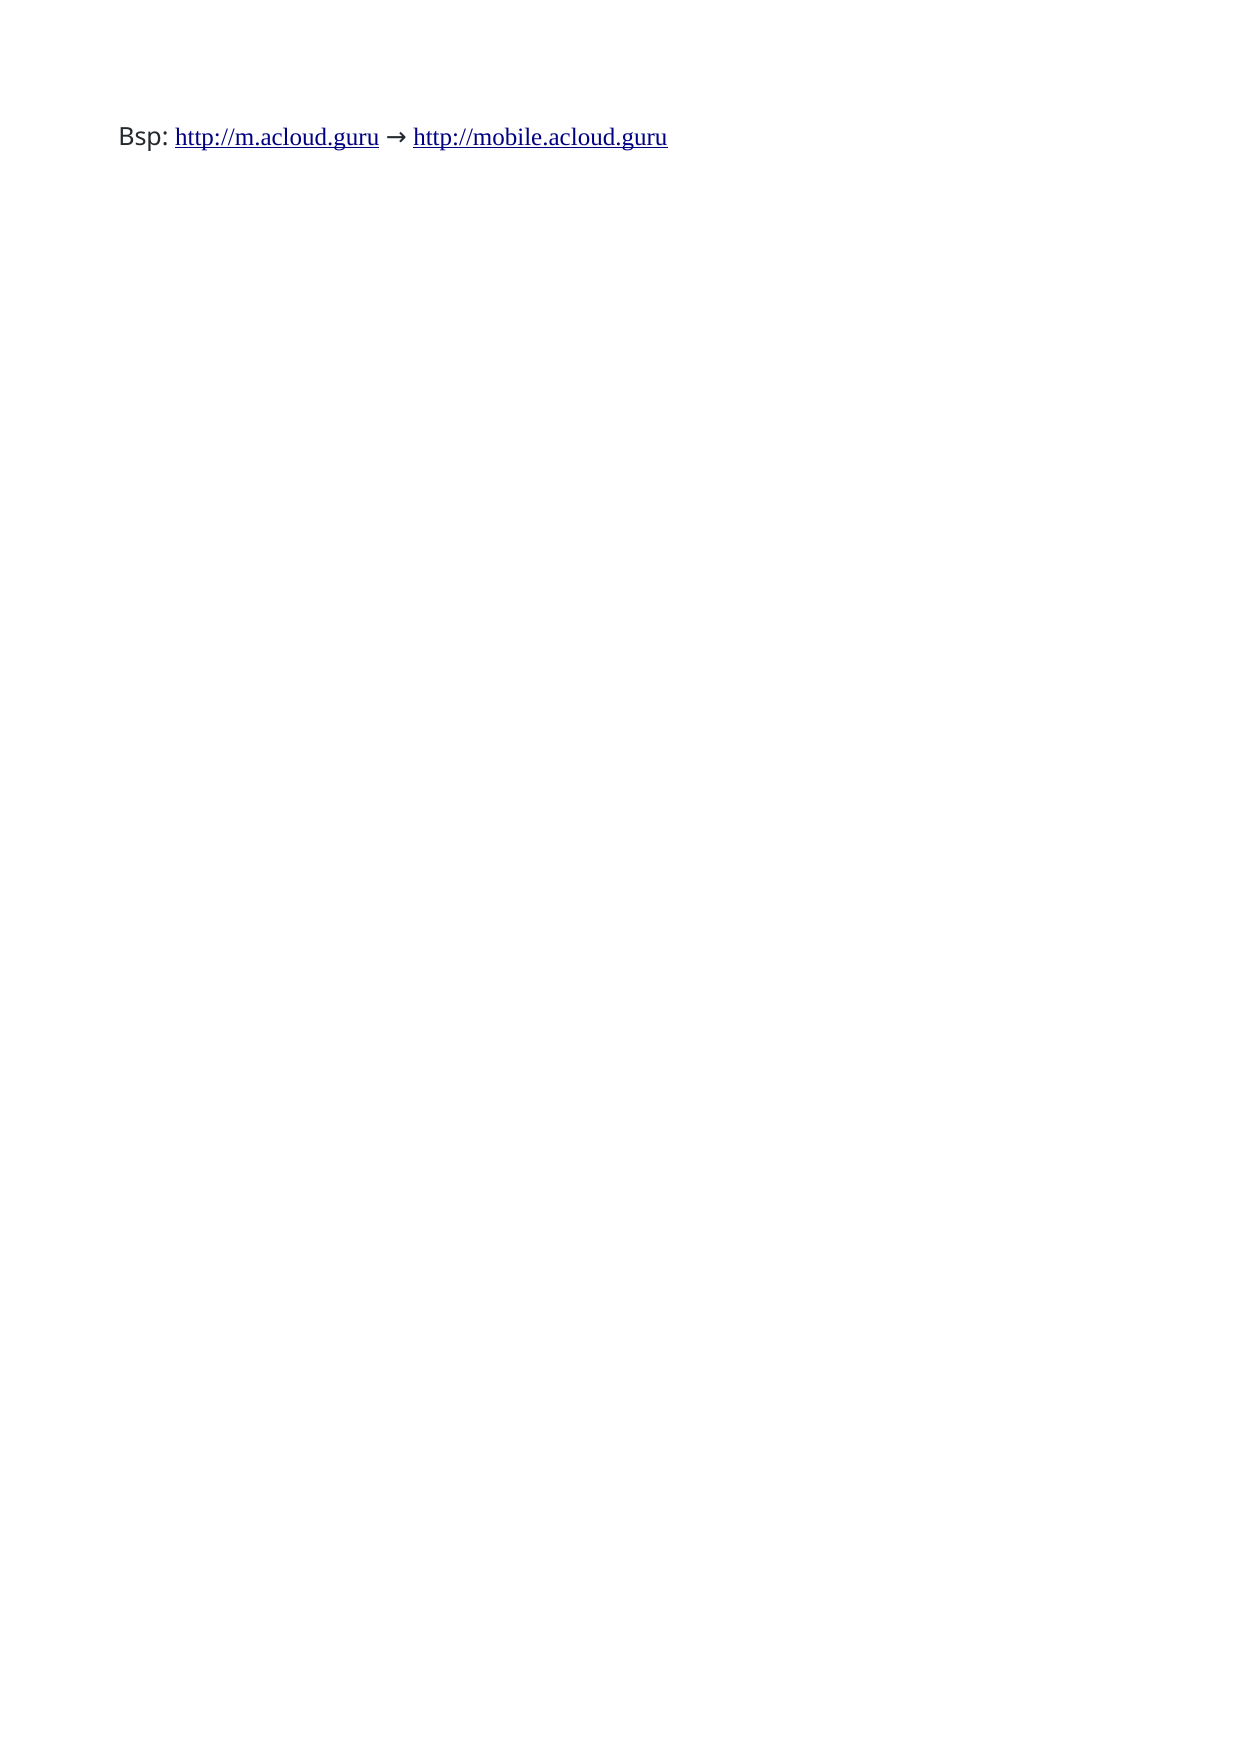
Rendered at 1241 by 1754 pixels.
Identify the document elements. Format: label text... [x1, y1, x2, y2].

text Bsp: http://m.acloud.guru → http://mobile.acloud.guru [118, 118, 1122, 152]
